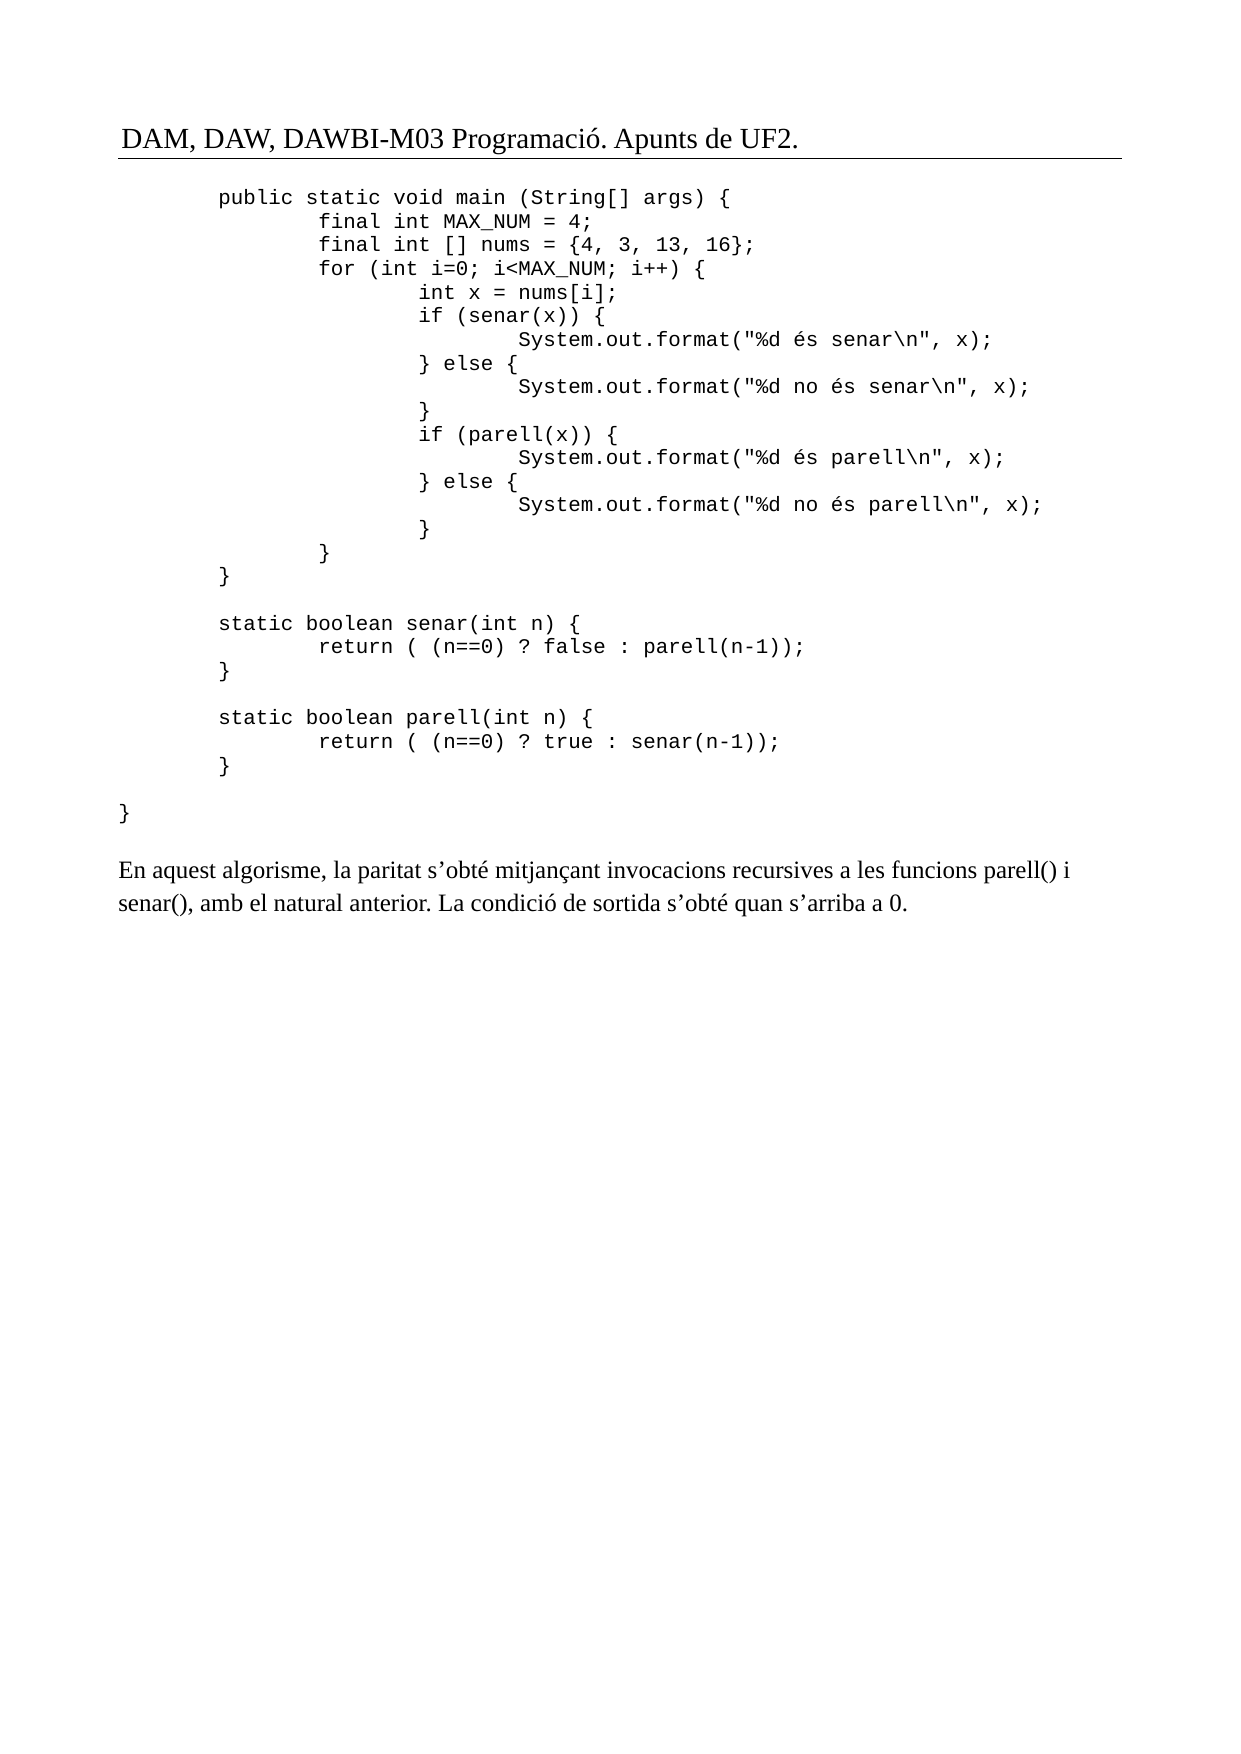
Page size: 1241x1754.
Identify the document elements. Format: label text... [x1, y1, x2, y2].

text } [118, 754, 1122, 778]
text } [118, 565, 1122, 589]
text public static void main (String[] args) { [118, 187, 1122, 211]
text System.out.format("%d no és parell\n", x); [118, 494, 1122, 518]
text } [118, 660, 1122, 684]
text return ( (n==0) ? false : parell(n-1)); [118, 636, 1122, 660]
text System.out.format("%d és parell\n", x); [118, 447, 1122, 471]
text static boolean senar(int n) { [118, 613, 1122, 636]
text for (int i=0; i<MAX_NUM; i++) { [118, 258, 1122, 282]
text System.out.format("%d no és senar\n", x); [118, 376, 1122, 400]
text final int MAX_NUM = 4; [118, 211, 1122, 234]
text static boolean parell(int n) { [118, 707, 1122, 731]
text } else { [118, 471, 1122, 494]
text final int [] nums = {4, 3, 13, 16}; [118, 234, 1122, 258]
text if (senar(x)) { [118, 305, 1122, 329]
text } [118, 542, 1122, 565]
text return ( (n==0) ? true : senar(n-1)); [118, 731, 1122, 754]
text } [118, 802, 1122, 826]
text if (parell(x)) { [118, 423, 1122, 447]
text int x = nums[i]; [118, 282, 1122, 305]
text } [118, 518, 1122, 542]
text } [118, 400, 1122, 423]
text System.out.format("%d és senar\n", x); [118, 329, 1122, 353]
text En aquest algorisme, la paritat s’obté mitjançant invocacions recursives a les funcions parell() i senar(), amb el natural anterior. La condició de sortida s’obté quan s’arriba a 0. [118, 855, 1122, 917]
text } else { [118, 353, 1122, 376]
